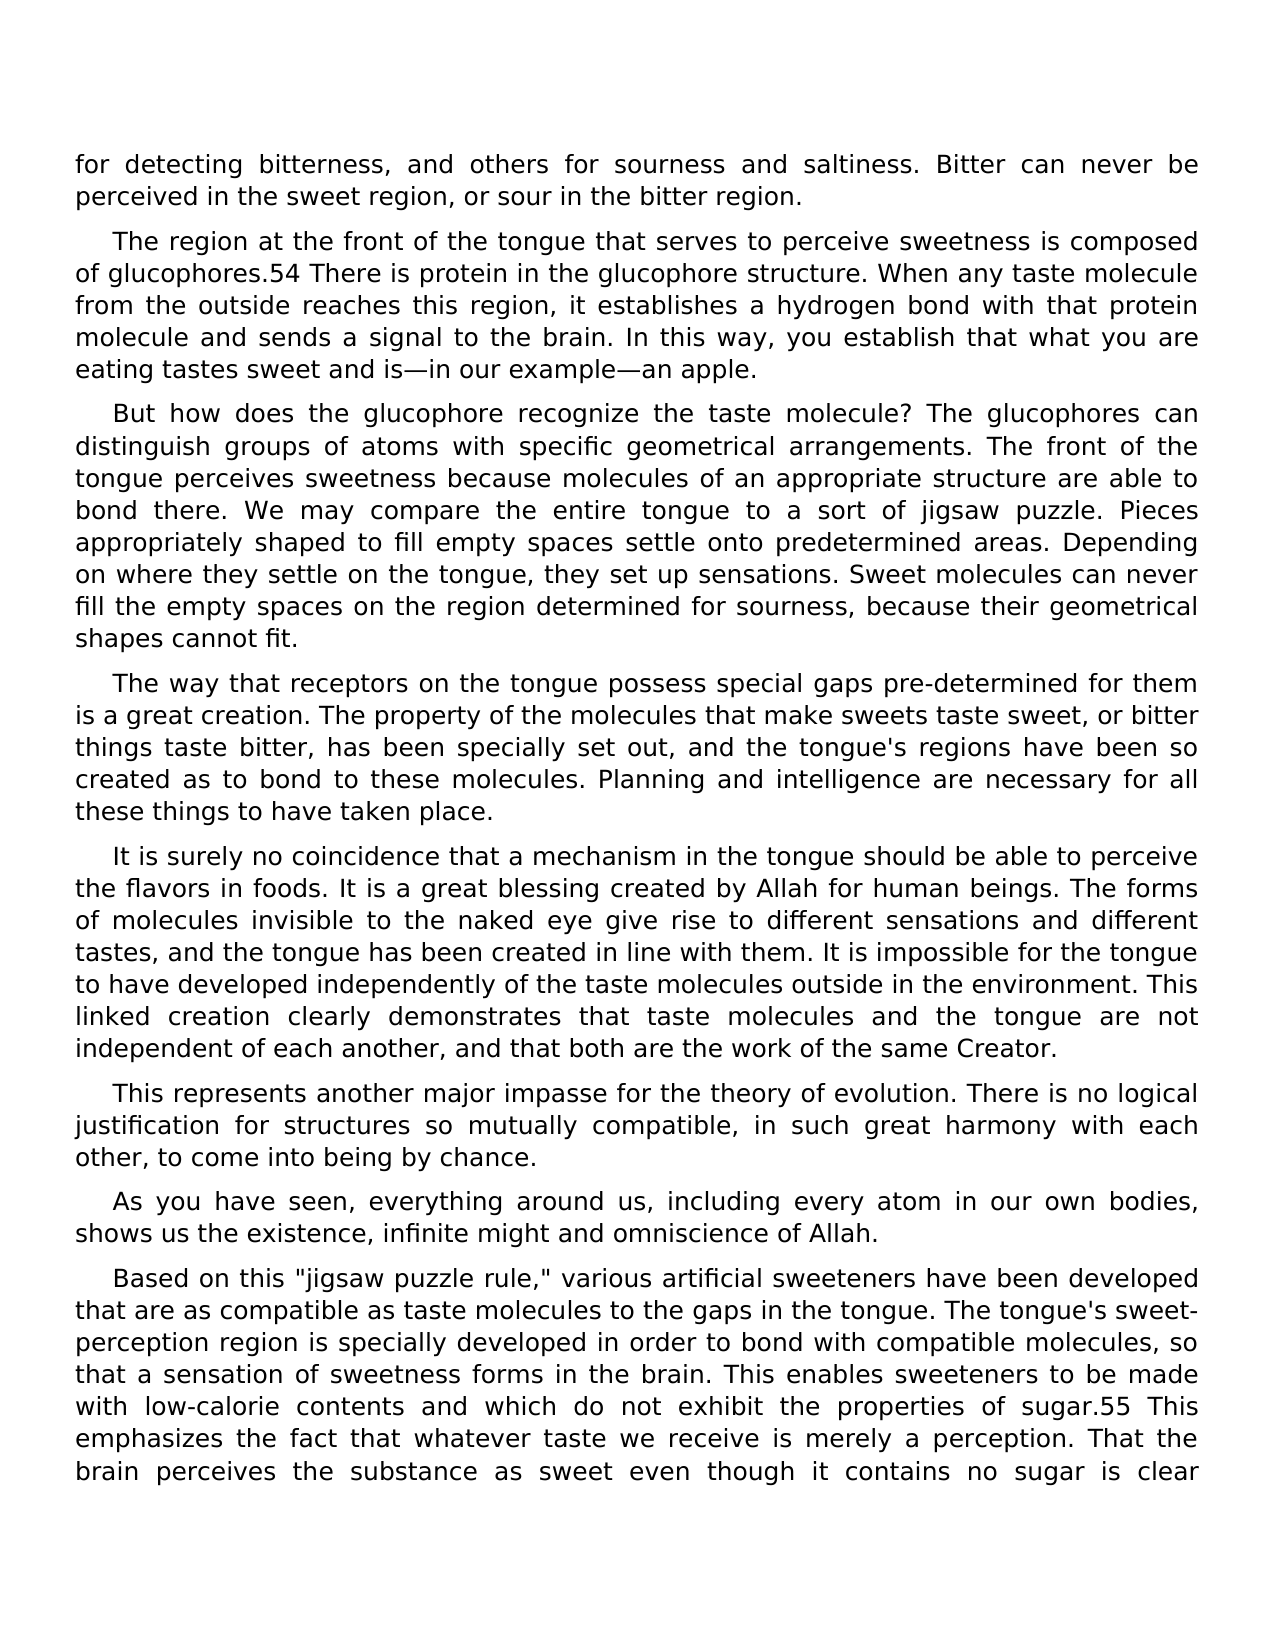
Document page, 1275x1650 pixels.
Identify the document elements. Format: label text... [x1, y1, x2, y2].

text Based on this "jigsaw puzzle rule," various artificial sweeteners have been developed that are as compatible as taste molecules to the gaps in the tongue. The tongue's sweet-perception region is specially developed in order to bond with compatible molecules, so that a sensation of sweetness forms in the brain. This enables sweeteners to be made with low-calorie contents and which do not exhibit the properties of sugar.55 This emphasizes the fact that whatever taste we receive is merely a perception. That the brain perceives the substance as sweet even though it contains no sugar is clear [75, 1264, 1200, 1486]
text The way that receptors on the tongue possess special gaps pre-determined for them is a great creation. The property of the molecules that make sweets taste sweet, or bitter things taste bitter, has been specially set out, and the tongue's regions have been so created as to bond to these molecules. Planning and intelligence are necessary for all these things to have taken place. [75, 669, 1200, 826]
text It is surely no coincidence that a mechanism in the tongue should be able to perceive the flavors in foods. It is a great blessing created by Allah for human beings. The forms of molecules invisible to the naked eye give rise to different sensations and different tastes, and the tongue has been created in line with them. It is impossible for the tongue to have developed independently of the taste molecules outside in the environment. This linked creation clearly demonstrates that taste molecules and the tongue are not independent of each another, and that both are the work of the same Creator. [75, 842, 1200, 1063]
text As you have seen, everything around us, including every atom in our own bodies, shows us the existence, infinite might and omniscience of Allah. [75, 1187, 1200, 1249]
text This represents another major impasse for the theory of evolution. There is no logical justification for structures so mutually compatible, in such great harmony with each other, to come into being by chance. [75, 1079, 1200, 1172]
text But how does the glucophore recognize the taste molecule? The glucophores can distinguish groups of atoms with specific geometrical arrangements. The front of the tongue perceives sweetness because molecules of an appropriate structure are able to bond there. We may compare the entire tongue to a sort of jigsaw puzzle. Pieces appropriately shaped to fill empty spaces settle onto predetermined areas. Depending on where they settle on the tongue, they set up sensations. Sweet molecules can never fill the empty spaces on the region determined for sourness, because their geometrical shapes cannot fit. [75, 399, 1200, 653]
text for detecting bitterness, and others for sourness and saltiness. Bitter can never be perceived in the sweet region, or sour in the bitter region. [75, 150, 1200, 211]
text The region at the front of the tongue that serves to perceive sweetness is composed of glucophores.54 There is protein in the glucophore structure. When any taste molecule from the outside reaches this region, it establishes a hydrogen bond with that protein molecule and sends a signal to the brain. In this way, you establish that what you are eating tastes sweet and is—in our example—an apple. [75, 227, 1200, 384]
